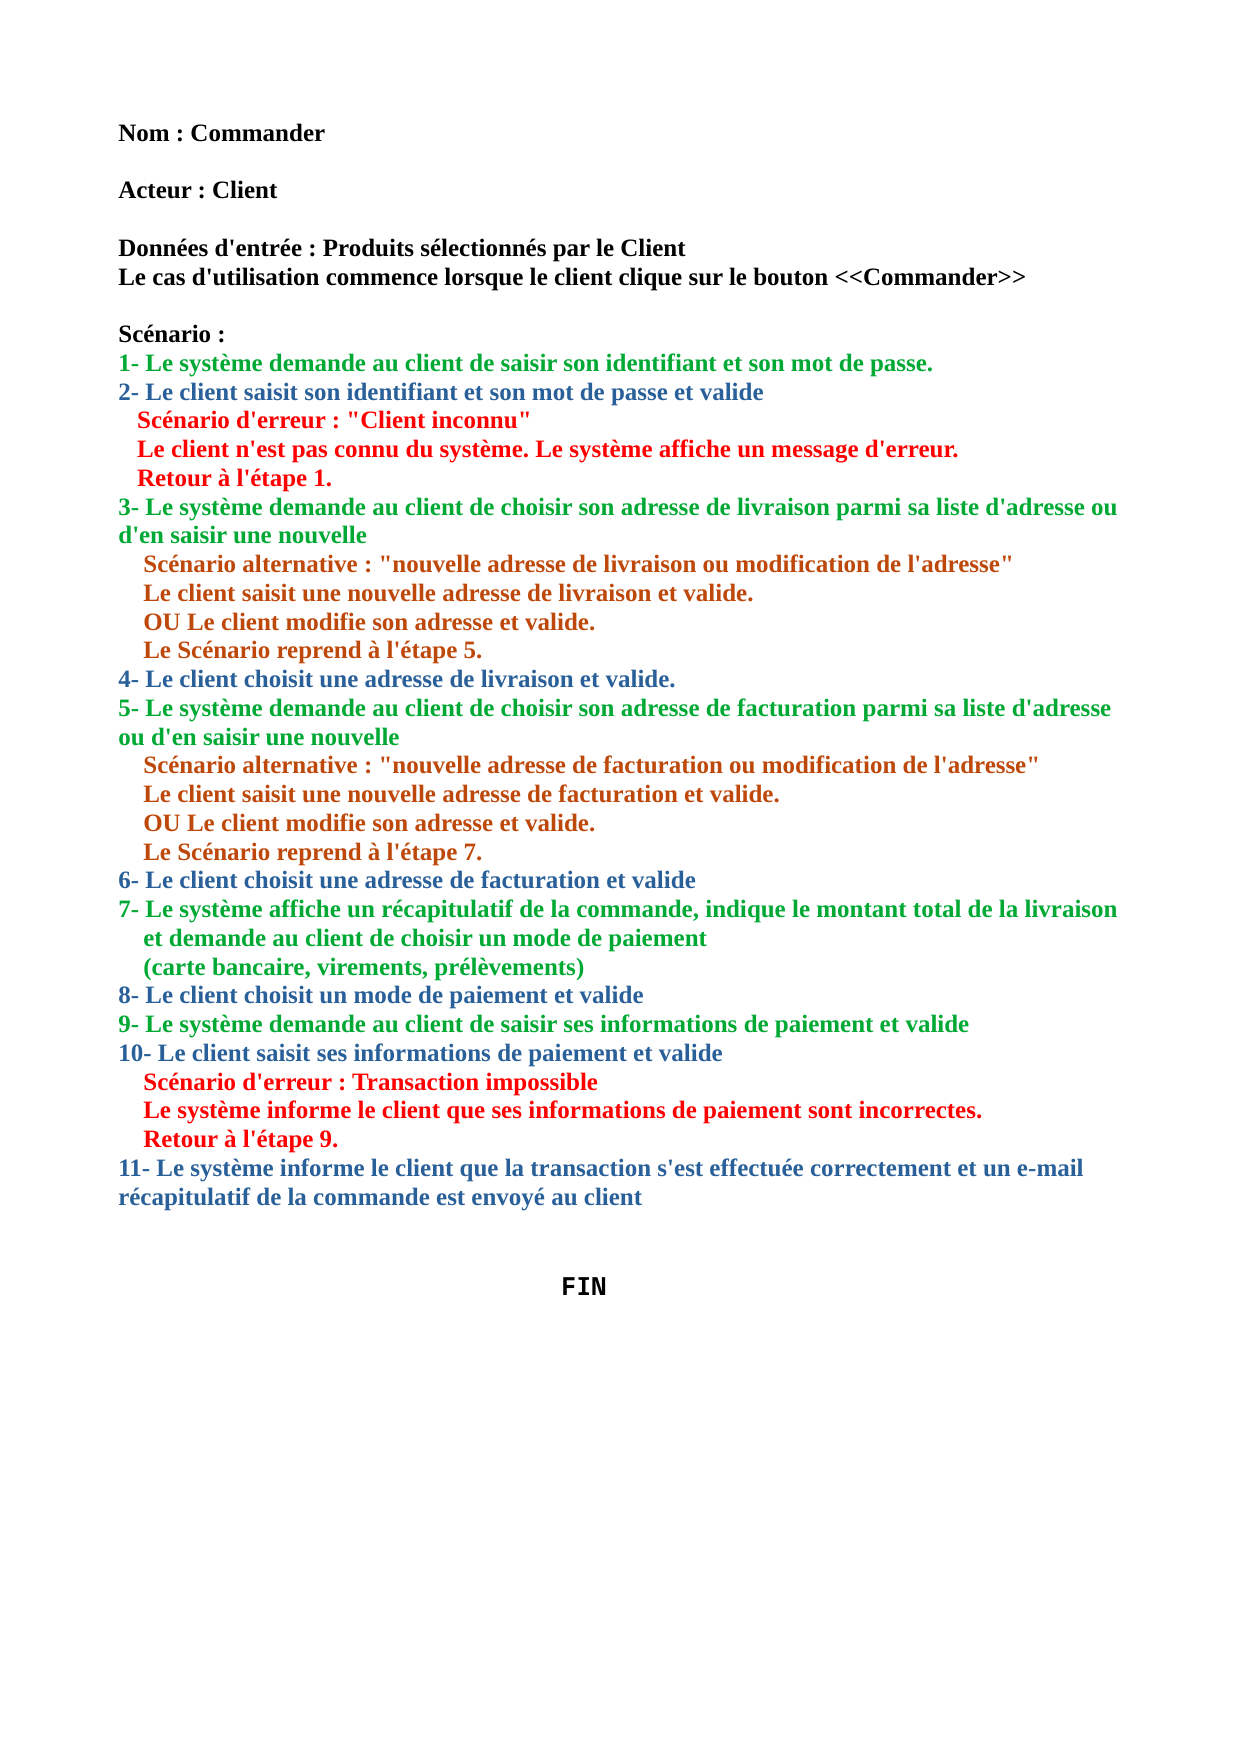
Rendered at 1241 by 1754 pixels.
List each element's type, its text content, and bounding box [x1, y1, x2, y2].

text Données d'entrée : Produits sélectionnés par le Client [118, 233, 1122, 262]
text Retour à l'étape 9. [118, 1124, 1122, 1153]
text 4- Le client choisit une adresse de livraison et valide. [118, 664, 1122, 693]
text Le système informe le client que ses informations de paiement sont incorrectes. [118, 1096, 1122, 1124]
text OU Le client modifie son adresse et valide. [118, 808, 1122, 837]
text Scénario alternative : "nouvelle adresse de facturation ou modification de l'adresse" [118, 751, 1122, 779]
text FIN [118, 1268, 1122, 1302]
text Retour à l'étape 1. [118, 463, 1122, 492]
text 6- Le client choisit une adresse de facturation et valide [118, 866, 1122, 894]
text 10- Le client saisit ses informations de paiement et valide [118, 1038, 1122, 1067]
text Nom : Commander [118, 118, 1122, 147]
text 8- Le client choisit un mode de paiement et valide [118, 981, 1122, 1009]
text 3- Le système demande au client de choisir son adresse de livraison parmi sa liste d'adresse ou d'en saisir une nouvelle [118, 492, 1122, 549]
text (carte bancaire, virements, prélèvements) [118, 952, 1122, 981]
text 7- Le système affiche un récapitulatif de la commande, indique le montant total de la livraison [118, 894, 1122, 923]
text OU Le client modifie son adresse et valide. [118, 607, 1122, 636]
text Le client n'est pas connu du système. Le système affiche un message d'erreur. [118, 434, 1122, 463]
text 11- Le système informe le client que la transaction s'est effectuée correctement et un e-mail récapitulatif de la commande est envoyé au client [118, 1153, 1122, 1211]
text Scénario d'erreur : "Client inconnu" [118, 406, 1122, 434]
text et demande au client de choisir un mode de paiement [118, 923, 1122, 952]
text Le cas d'utilisation commence lorsque le client clique sur le bouton <<Commander>> [118, 262, 1122, 291]
text Le client saisit une nouvelle adresse de livraison et valide. [118, 578, 1122, 607]
text 9- Le système demande au client de saisir ses informations de paiement et valide [118, 1009, 1122, 1038]
text Scénario alternative : "nouvelle adresse de livraison ou modification de l'adresse" [118, 549, 1122, 578]
text Le client saisit une nouvelle adresse de facturation et valide. [118, 779, 1122, 808]
text 5- Le système demande au client de choisir son adresse de facturation parmi sa liste d'adresse ou d'en saisir une nouvelle [118, 693, 1122, 751]
text Le Scénario reprend à l'étape 5. [118, 636, 1122, 664]
text Scénario d'erreur : Transaction impossible [118, 1067, 1122, 1096]
text 1- Le système demande au client de saisir son identifiant et son mot de passe. [118, 348, 1122, 377]
text Le Scénario reprend à l'étape 7. [118, 837, 1122, 866]
text 2- Le client saisit son identifiant et son mot de passe et valide [118, 377, 1122, 406]
text Acteur : Client [118, 176, 1122, 204]
text Scénario : [118, 319, 1122, 348]
